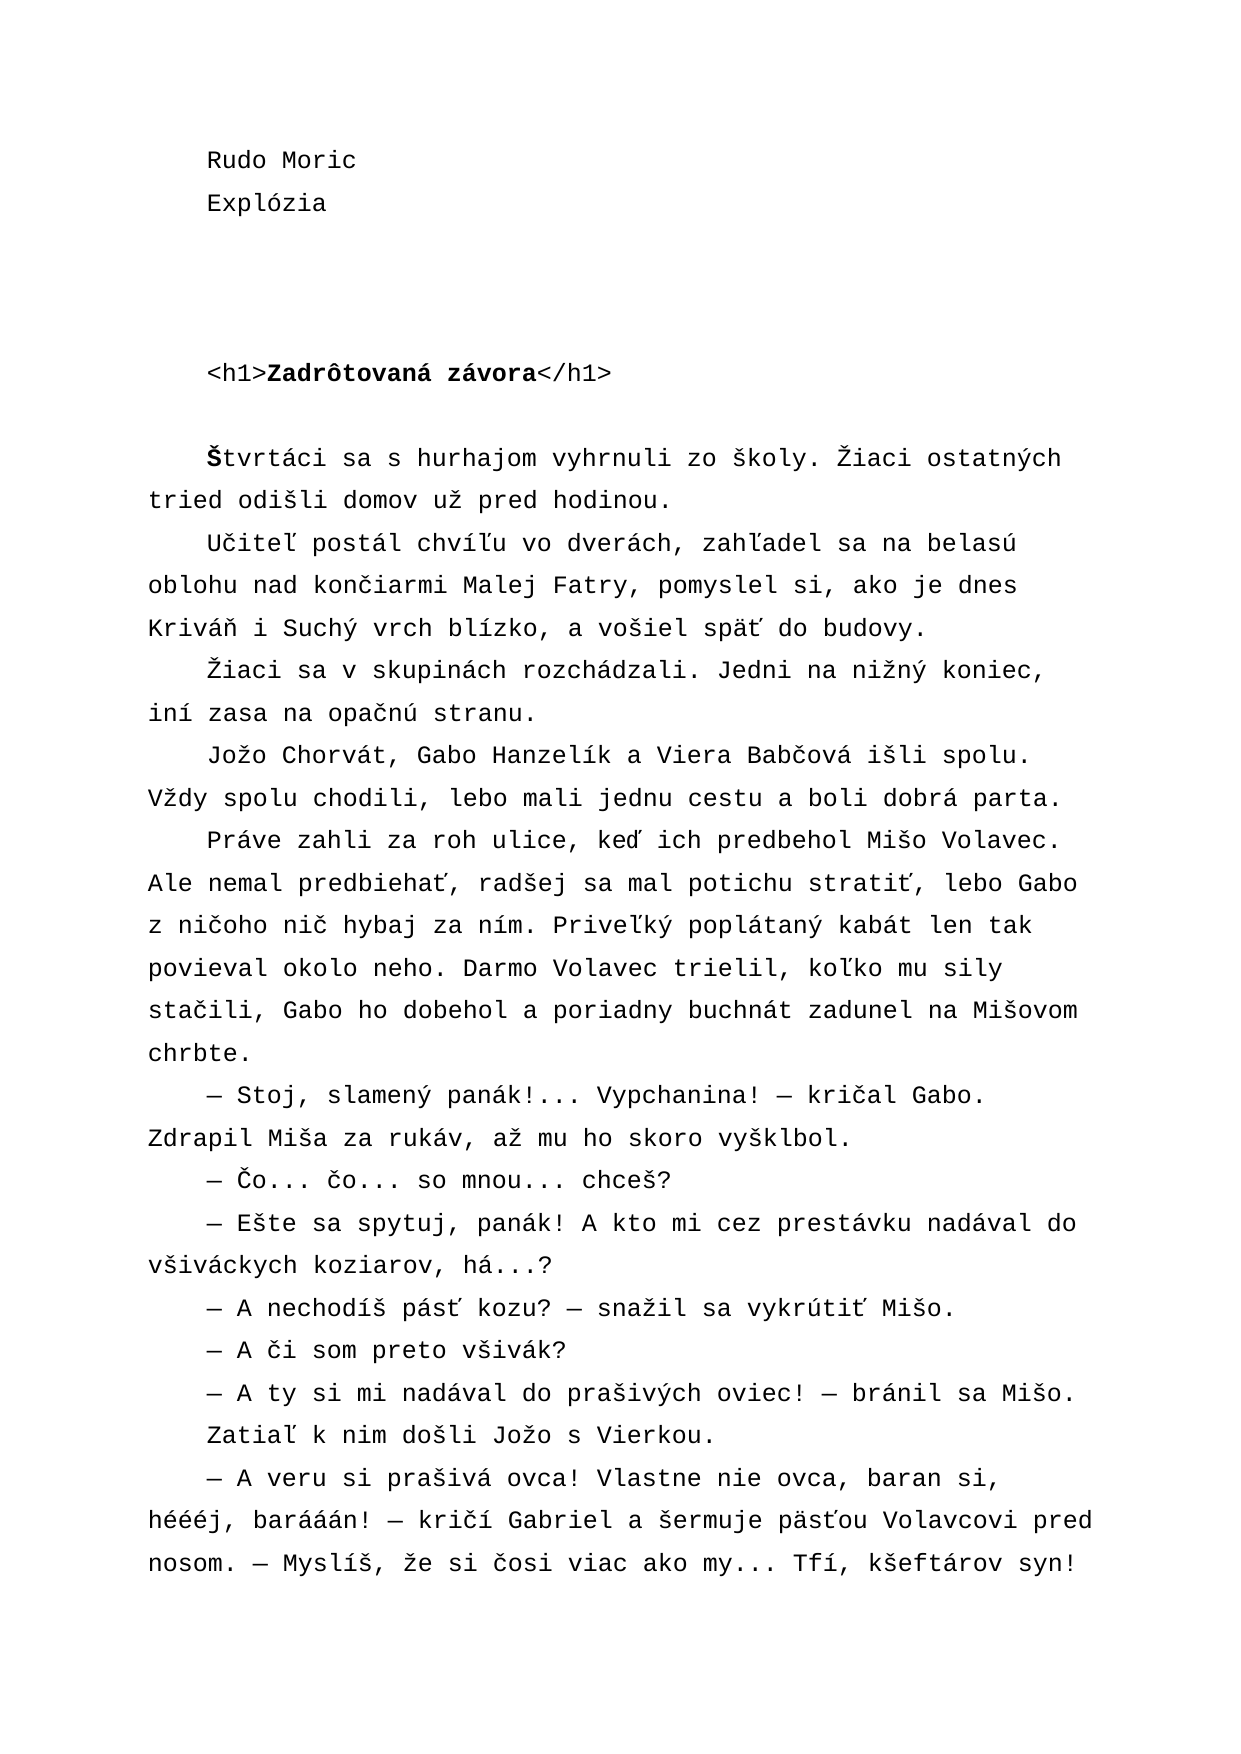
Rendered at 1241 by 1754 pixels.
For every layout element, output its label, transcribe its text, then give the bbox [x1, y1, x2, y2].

text Štvrtáci sa s hurhajom vyhrnuli zo školy. Žiaci ostatných tried odišli domov už pred hodinou. [148, 445, 1093, 516]
text Jožo Chorvát, Gabo Hanzelík a Viera Babčová išli spolu. Vždy spolu chodili, lebo mali jednu cestu a boli dobrá parta. [148, 743, 1093, 813]
text Práve zahli za roh ulice, keď ich predbehol Mišo Volavec. Ale nemal predbiehať, radšej sa mal potichu stratiť, lebo Gabo z ničoho nič hybaj za ním. Priveľký poplátaný kabát len tak povieval okolo neho. Darmo Volavec trielil, koľko mu sily stačili, Gabo ho dobehol a poriadny buchnát zadunel na Mišovom chrbte. [148, 828, 1093, 1068]
text Učiteľ postál chvíľu vo dverách, zahľadel sa na belasú oblohu nad končiarmi Malej Fatry, pomyslel si, ako je dnes Kriváň i Suchý vrch blízko, a vošiel späť do budovy. [148, 530, 1093, 643]
text — Čo... čo... so mnou... chceš? [148, 1168, 1093, 1196]
text — A nechodíš pásť kozu? — snažil sa vykrútiť Mišo. [148, 1295, 1093, 1323]
text — A ty si mi nadával do prašivých oviec! — bránil sa Mišo. [148, 1380, 1093, 1408]
text — A či som preto všivák? [148, 1338, 1093, 1366]
text Rudo Moric [148, 148, 1093, 176]
text — Stoj, slamený panák!... Vypchanina! — kričal Gabo. Zdrapil Miša za rukáv, až mu ho skoro vyšklbol. [148, 1083, 1093, 1153]
text — A veru si prašivá ovca! Vlastne nie ovca, baran si, héééj, barááán! — kričí Gabriel a šermuje päsťou Volavcovi pred nosom. — Myslíš, že si čosi viac ako my... Tfí, kšeftárov syn! [148, 1465, 1093, 1578]
text Zatiaľ k nim došli Jožo s Vierkou. [148, 1423, 1093, 1451]
text Explózia [148, 190, 1093, 218]
text — Ešte sa spytuj, panák! A kto mi cez prestávku nadával do všiváckych koziarov, há...? [148, 1210, 1093, 1281]
text <h1>Zadrôtovaná závora</h1> [148, 360, 1093, 388]
text Žiaci sa v skupinách rozchádzali. Jedni na nižný koniec, iní zasa na opačnú stranu. [148, 658, 1093, 728]
